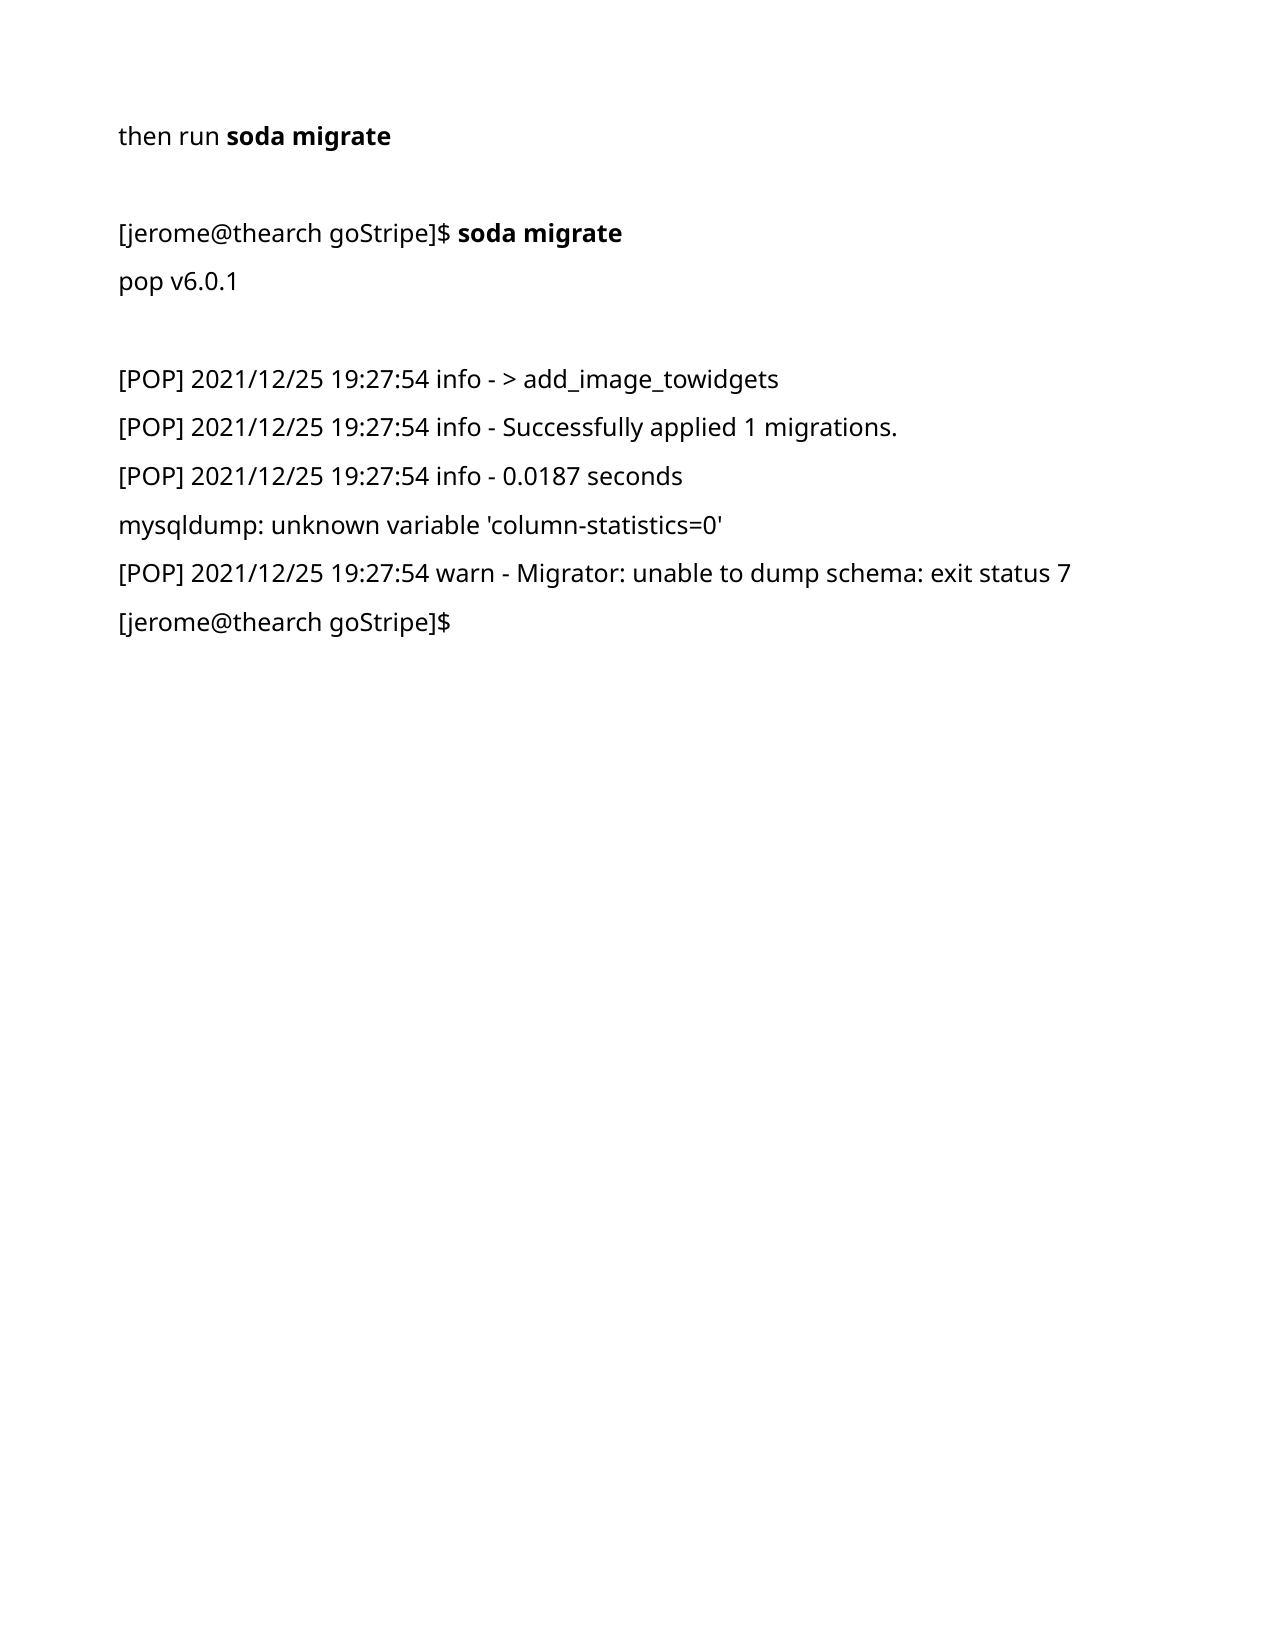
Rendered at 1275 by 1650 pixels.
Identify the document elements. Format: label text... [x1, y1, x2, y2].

text [POP] 2021/12/25 19:27:54 info - > add_image_towidgets [118, 361, 1157, 395]
text [jerome@thearch goStripe]$ soda migrate [118, 215, 1157, 249]
text [POP] 2021/12/25 19:27:54 info - 0.0187 seconds [118, 459, 1157, 493]
text pop v6.0.1 [118, 264, 1157, 298]
text [jerome@thearch goStripe]$ [118, 604, 1157, 639]
text [POP] 2021/12/25 19:27:54 info - Successfully applied 1 migrations. [118, 410, 1157, 444]
text then run soda migrate [118, 118, 1157, 152]
text mysqldump: unknown variable 'column-statistics=0' [118, 507, 1157, 541]
text [POP] 2021/12/25 19:27:54 warn - Migrator: unable to dump schema: exit status 7 [118, 556, 1157, 590]
